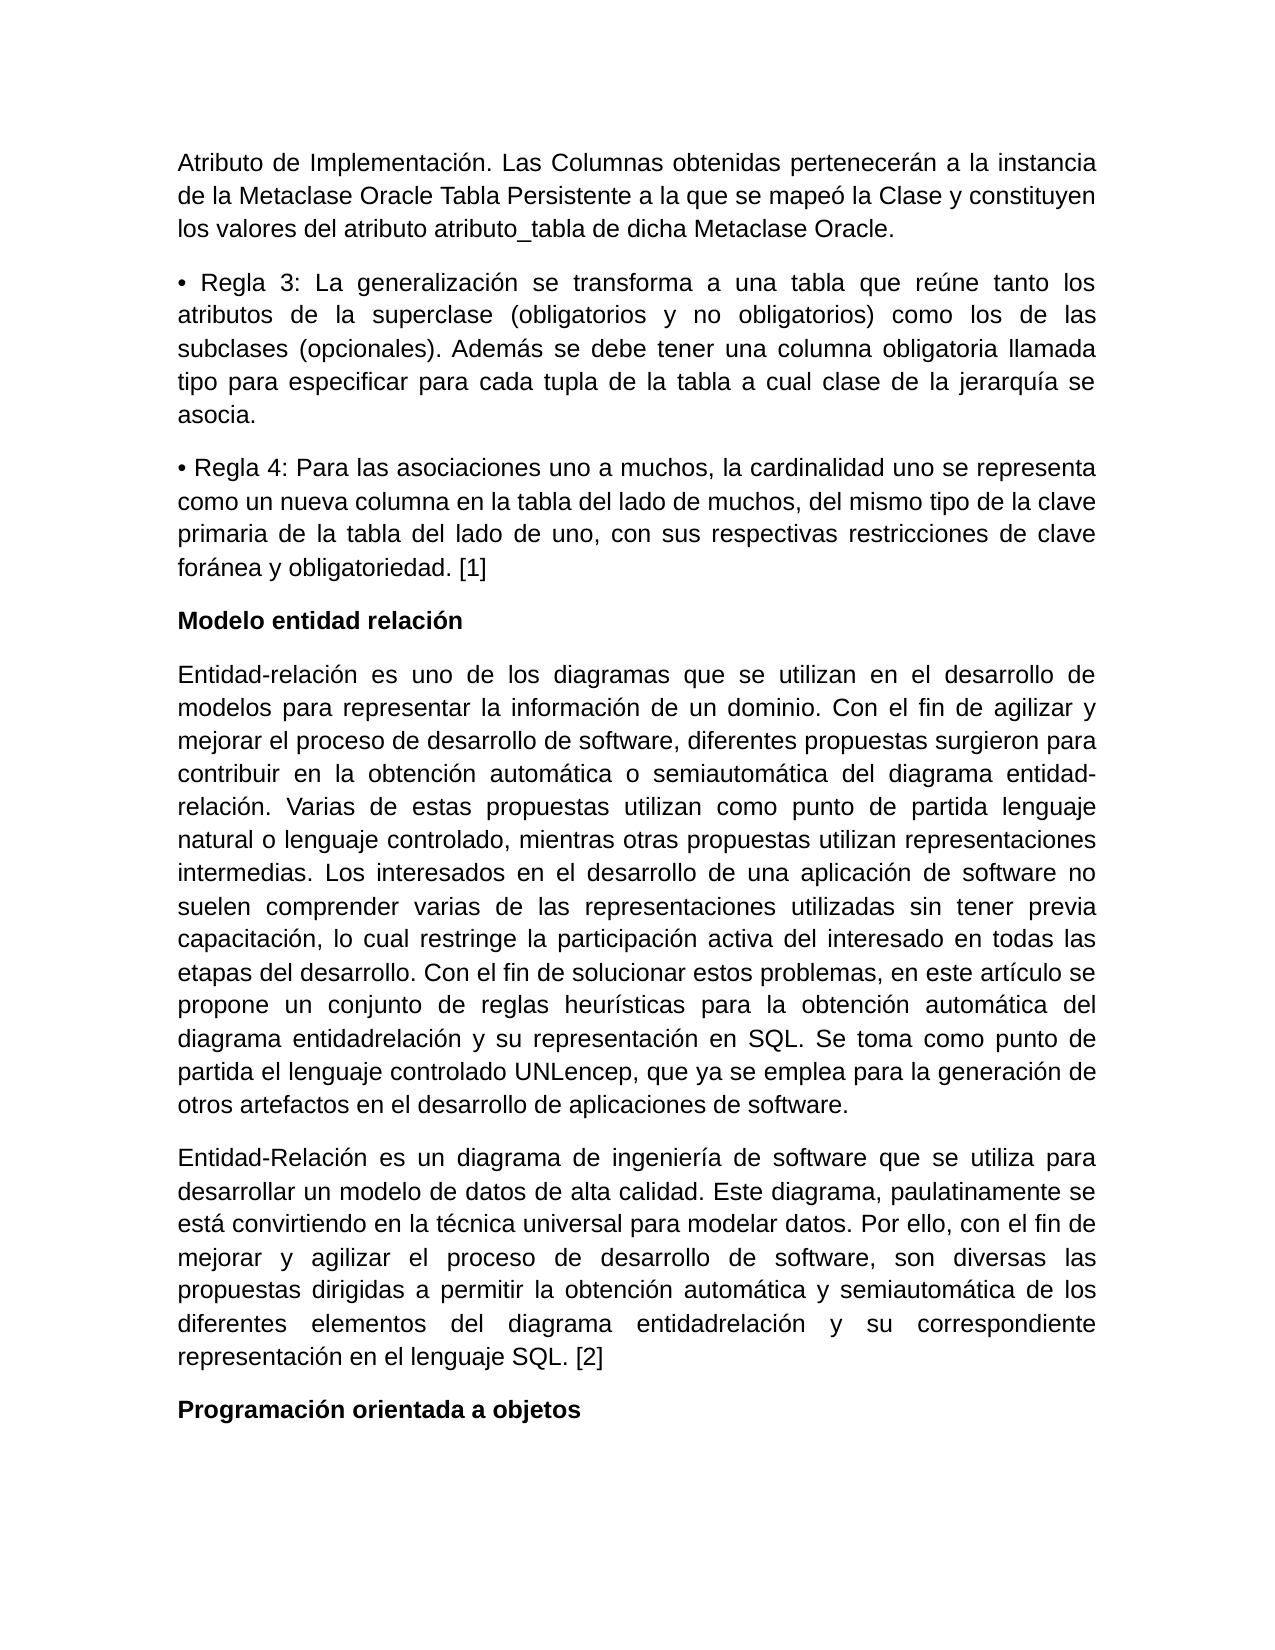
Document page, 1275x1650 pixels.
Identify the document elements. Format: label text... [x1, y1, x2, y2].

text • Regla 4: Para las asociaciones uno a muchos, la cardinalidad uno se representa como un nueva columna en la tabla del lado de muchos, del mismo tipo de la clave primaria de la tabla del lado de uno, con sus respectivas restricciones de clave foránea y obligatoriedad. [1] [177, 453, 1098, 581]
text • Regla 3: La generalización se transforma a una tabla que reúne tanto los atributos de la superclase (obligatorios y no obligatorios) como los de las subclases (opcionales). Además se debe tener una columna obligatoria llamada tipo para especificar para cada tupla de la tabla a cual clase de la jerarquía se asocia. [177, 267, 1098, 428]
text Programación orientada a objetos [177, 1395, 1098, 1424]
text Modelo entidad relación [177, 606, 1098, 635]
text Atributo de Implementación. Las Columnas obtenidas pertenecerán a la instancia de la Metaclase Oracle Tabla Persistente a la que se mapeó la Clase y constituyen los valores del atributo atributo_tabla de dicha Metaclase Oracle. [177, 148, 1098, 242]
text Entidad-Relación es un diagrama de ingeniería de software que se utiliza para desarrollar un modelo de datos de alta calidad. Este diagrama, paulatinamente se está convirtiendo en la técnica universal para modelar datos. Por ello, con el fin de mejorar y agilizar el proceso de desarrollo de software, son diversas las propuestas dirigidas a permitir la obtención automática y semiautomática de los diferentes elementos del diagrama entidadrelación y su correspondiente representación en el lenguaje SQL. [2] [177, 1143, 1098, 1370]
text Entidad-relación es uno de los diagramas que se utilizan en el desarrollo de modelos para representar la información de un dominio. Con el fin de agilizar y mejorar el proceso de desarrollo de software, diferentes propuestas surgieron para contribuir en la obtención automática o semiautomática del diagrama entidad-relación. Varias de estas propuestas utilizan como punto de partida lenguaje natural o lenguaje controlado, mientras otras propuestas utilizan representaciones intermedias. Los interesados en el desarrollo de una aplicación de software no suelen comprender varias de las representaciones utilizadas sin tener previa capacitación, lo cual restringe la participación activa del interesado en todas las etapas del desarrollo. Con el fin de solucionar estos problemas, en este artículo se propone un conjunto de reglas heurísticas para la obtención automática del diagrama entidadrelación y su representación en SQL. Se toma como punto de partida el lenguaje controlado UNLencep, que ya se emplea para la generación de otros artefactos en el desarrollo de aplicaciones de software. [177, 660, 1098, 1118]
